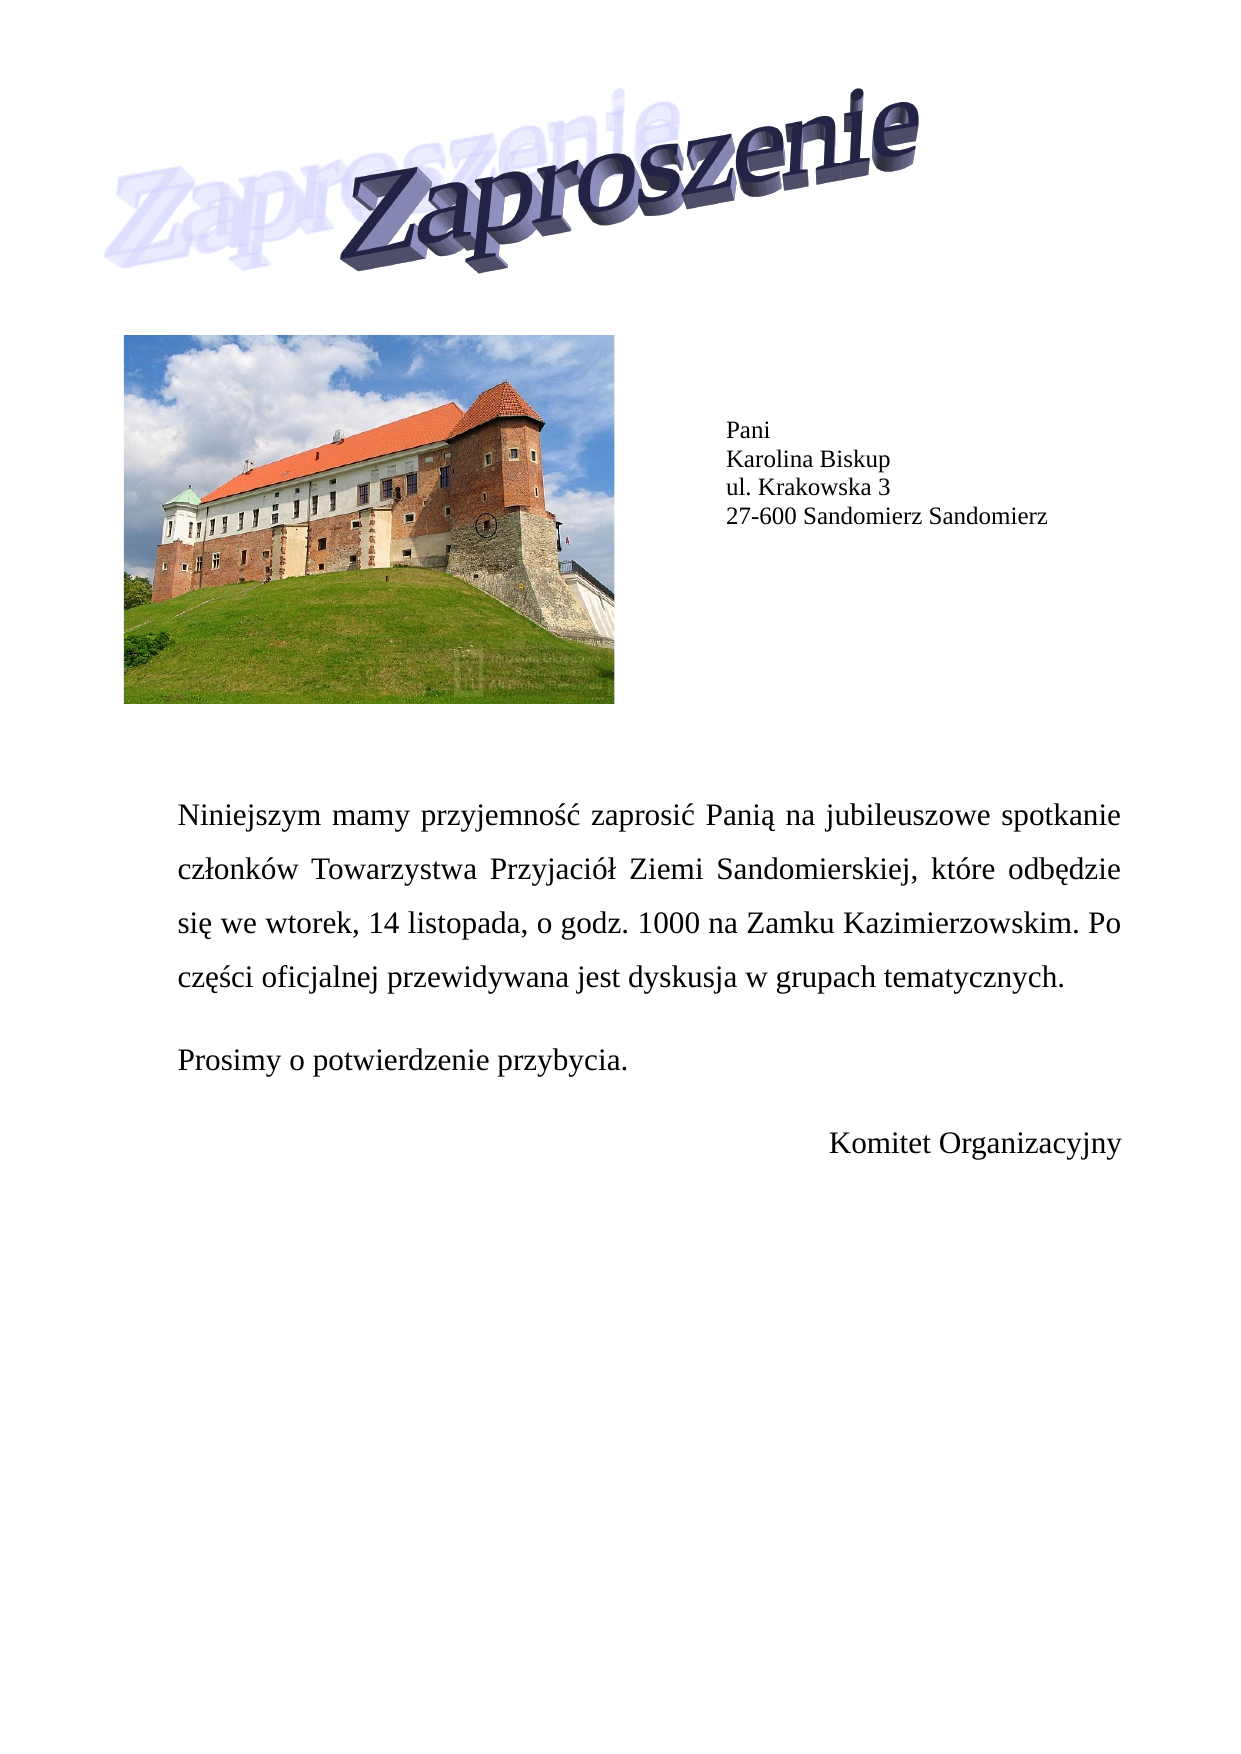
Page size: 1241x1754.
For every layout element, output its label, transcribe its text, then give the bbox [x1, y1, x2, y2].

table_header [620, 317, 1122, 738]
text Prosimy o potwierdzenie przybycia. [177, 1041, 1122, 1077]
text Komitet Organizacyjny [177, 1124, 1122, 1160]
picture [123, 335, 615, 704]
text 27-600 Sandomierz Sandomierz [726, 501, 1168, 530]
text ul. Krakowska 3 [726, 472, 1168, 501]
table_header [118, 317, 620, 738]
text Niniejszym mamy przyjemność zaprosić Panią na jubileuszowe spotkanie członków Towarzystwa Przyjaciół Ziemi Sandomierskiej, które odbędzie się we wtorek, 14 listopada, o godz. 1000 na Zamku Kazimierzowskim. Po części oficjalnej przewidywana jest dyskusja w grupach tematycznych. [177, 796, 1122, 994]
text Karolina Biskup [726, 444, 1168, 472]
text Pani [726, 415, 1168, 444]
